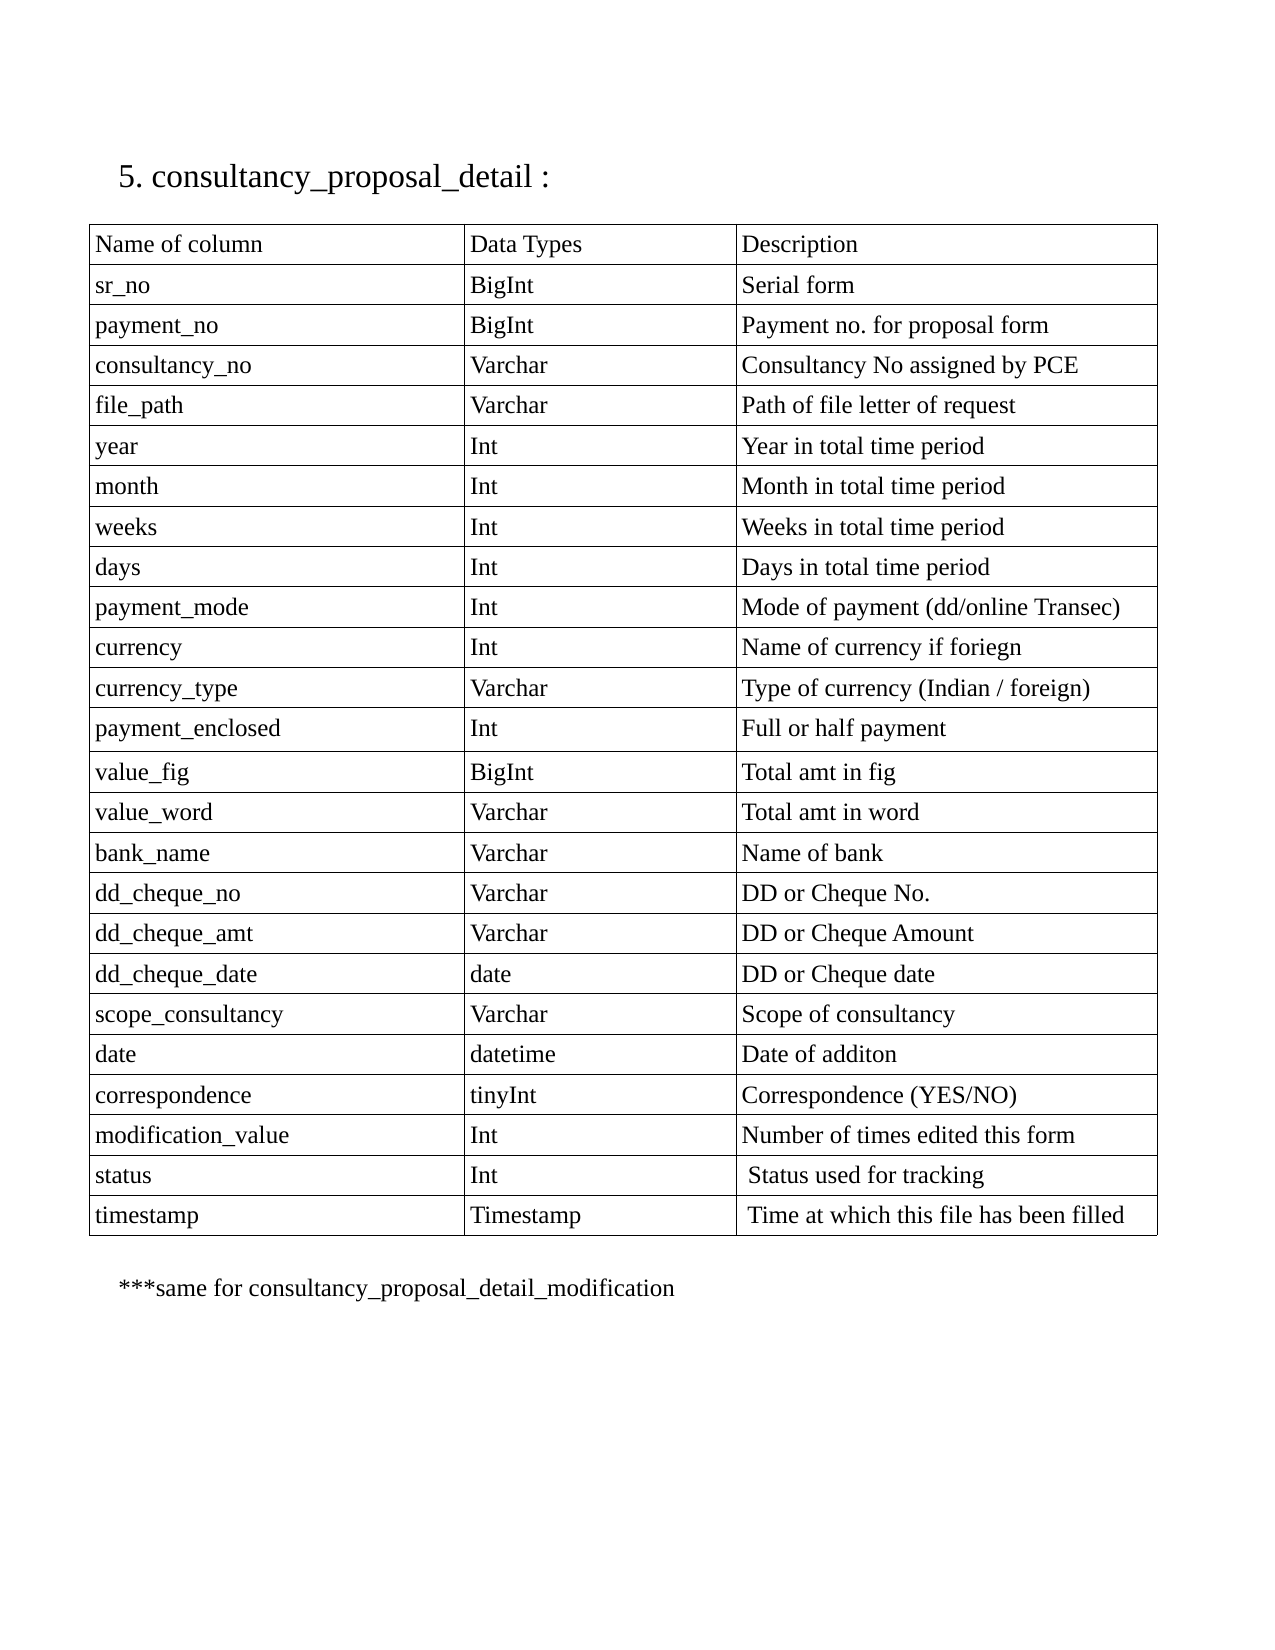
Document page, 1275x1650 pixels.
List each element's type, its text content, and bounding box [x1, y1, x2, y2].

table_header Description [737, 225, 1157, 264]
table_cell Type of currency (Indian / foreign) [737, 668, 1157, 707]
table_cell scope_consultancy [90, 994, 464, 1033]
table_cell Name of currency if foriegn [737, 628, 1157, 667]
table_cell date [90, 1035, 464, 1074]
table_header Data Types [465, 225, 736, 264]
table_cell DD or Cheque No. [737, 873, 1157, 913]
table_cell Varchar [465, 873, 736, 913]
table_cell BigInt [465, 305, 736, 344]
table_cell Int [465, 466, 736, 506]
table_cell dd_cheque_date [90, 954, 464, 993]
table_cell Scope of consultancy [737, 994, 1157, 1033]
table_cell Varchar [465, 386, 736, 425]
table_cell Consultancy No assigned by PCE [737, 346, 1157, 385]
table_cell Mode of payment (dd/online Transec) [737, 587, 1157, 627]
table_cell Varchar [465, 668, 736, 707]
table_cell Total amt in word [737, 793, 1157, 832]
table_cell days [90, 547, 464, 586]
table_cell Int [465, 1115, 736, 1154]
table_cell Int [465, 507, 736, 546]
table_cell dd_cheque_amt [90, 914, 464, 953]
table_cell Name of bank [737, 833, 1157, 872]
table_cell file_path [90, 386, 464, 425]
table_cell Date of additon [737, 1035, 1157, 1074]
table_cell dd_cheque_no [90, 873, 464, 913]
table_cell Month in total time period [737, 466, 1157, 506]
table_cell modification_value [90, 1115, 464, 1154]
table_cell datetime [465, 1035, 736, 1074]
table_cell Number of times edited this form [737, 1115, 1157, 1154]
table_cell payment_enclosed [90, 708, 464, 751]
table_cell Path of file letter of request [737, 386, 1157, 425]
table_cell Int [465, 426, 736, 465]
table_cell Varchar [465, 346, 736, 385]
table_cell currency_type [90, 668, 464, 707]
table_cell Timestamp [465, 1196, 736, 1235]
table_cell year [90, 426, 464, 465]
table_cell currency [90, 628, 464, 667]
table_cell Payment no. for proposal form [737, 305, 1157, 344]
text 5. consultancy_proposal_detail : [118, 156, 1157, 195]
table_cell value_fig [90, 752, 464, 792]
table_cell Int [465, 587, 736, 627]
table_cell Year in total time period [737, 426, 1157, 465]
table_cell Int [465, 708, 736, 751]
table_cell Time at which this file has been filled [737, 1196, 1157, 1235]
table_cell DD or Cheque date [737, 954, 1157, 993]
table_cell Days in total time period [737, 547, 1157, 586]
table_cell correspondence [90, 1075, 464, 1114]
table_cell Varchar [465, 994, 736, 1033]
table_cell weeks [90, 507, 464, 546]
table_cell consultancy_no [90, 346, 464, 385]
table_cell Correspondence (YES/NO) [737, 1075, 1157, 1114]
table_header Name of column [90, 225, 464, 264]
table_cell Int [465, 628, 736, 667]
table_cell payment_mode [90, 587, 464, 627]
table_cell Serial form [737, 265, 1157, 304]
table_cell BigInt [465, 265, 736, 304]
table_cell sr_no [90, 265, 464, 304]
table_cell tinyInt [465, 1075, 736, 1114]
table_cell status [90, 1156, 464, 1195]
table_cell date [465, 954, 736, 993]
table_cell timestamp [90, 1196, 464, 1235]
table_cell Varchar [465, 793, 736, 832]
table_cell month [90, 466, 464, 506]
table_cell Weeks in total time period [737, 507, 1157, 546]
table_cell bank_name [90, 833, 464, 872]
table_cell Total amt in fig [737, 752, 1157, 792]
table_cell Varchar [465, 833, 736, 872]
table_cell Int [465, 1156, 736, 1195]
table_cell value_word [90, 793, 464, 832]
table_cell payment_no [90, 305, 464, 344]
table_cell Status used for tracking [737, 1156, 1157, 1195]
table_cell Int [465, 547, 736, 586]
table_cell DD or Cheque Amount [737, 914, 1157, 953]
table_cell Varchar [465, 914, 736, 953]
text ***same for consultancy_proposal_detail_modification [118, 1273, 1157, 1302]
table_cell BigInt [465, 752, 736, 792]
table_cell Full or half payment [737, 708, 1157, 751]
